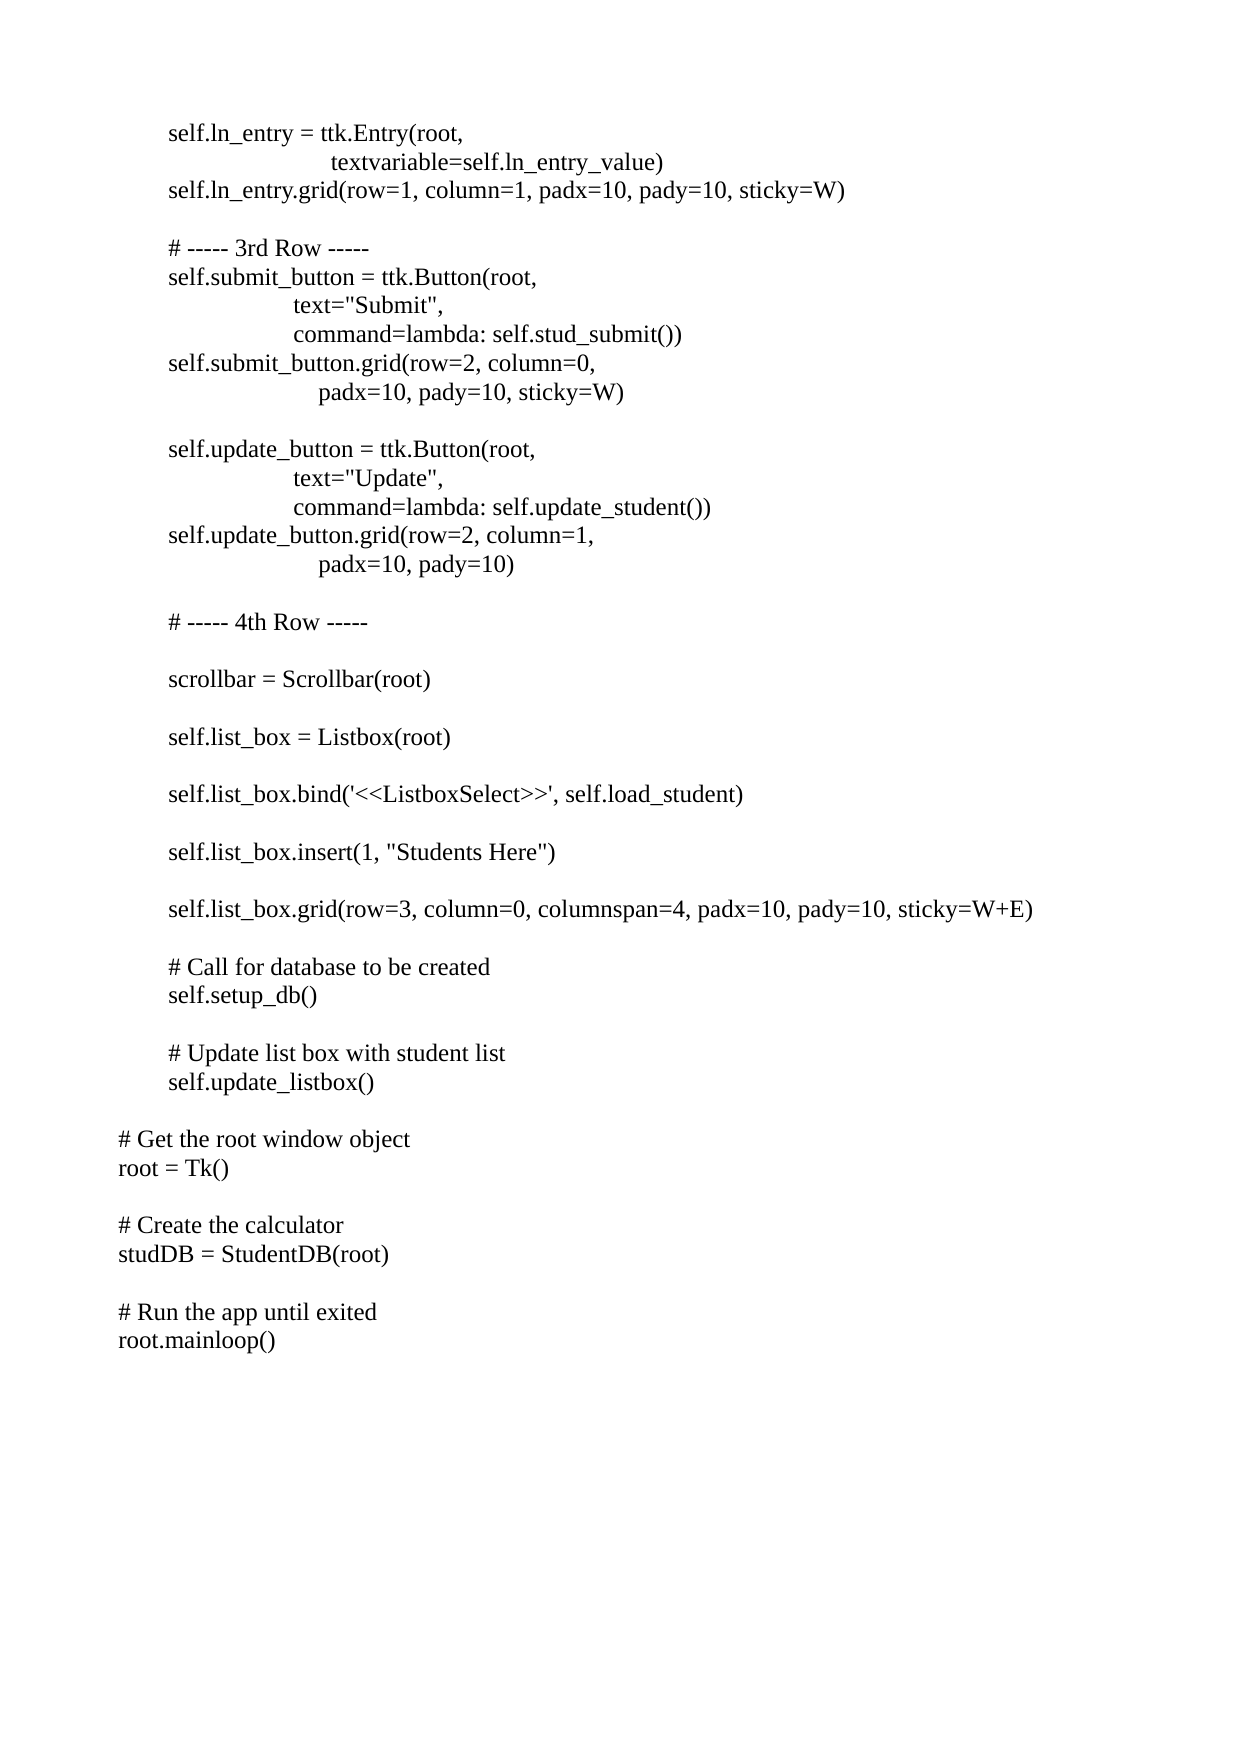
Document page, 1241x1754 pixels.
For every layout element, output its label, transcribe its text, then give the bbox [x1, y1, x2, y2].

text self.list_box.grid(row=3, column=0, columnspan=4, padx=10, pady=10, sticky=W+E) [118, 894, 1122, 923]
text self.ln_entry = ttk.Entry(root, [118, 118, 1122, 147]
text # Run the app until exited [118, 1297, 1122, 1326]
text self.update_listbox() [118, 1067, 1122, 1096]
text # Call for database to be created [118, 952, 1122, 981]
text self.update_button.grid(row=2, column=1, [118, 521, 1122, 549]
text root.mainloop() [118, 1326, 1122, 1354]
text text="Submit", [118, 291, 1122, 319]
text self.submit_button = ttk.Button(root, [118, 262, 1122, 291]
text self.list_box.bind('<<ListboxSelect>>', self.load_student) [118, 779, 1122, 808]
text # Update list box with student list [118, 1038, 1122, 1067]
text self.setup_db() [118, 981, 1122, 1009]
text command=lambda: self.stud_submit()) [118, 319, 1122, 348]
text padx=10, pady=10, sticky=W) [118, 377, 1122, 406]
text root = Tk() [118, 1153, 1122, 1182]
text self.list_box.insert(1, "Students Here") [118, 837, 1122, 866]
text padx=10, pady=10) [118, 549, 1122, 578]
text scrollbar = Scrollbar(root) [118, 664, 1122, 693]
text studDB = StudentDB(root) [118, 1239, 1122, 1268]
text # ----- 3rd Row ----- [118, 233, 1122, 262]
text self.list_box = Listbox(root) [118, 722, 1122, 751]
text # Get the root window object [118, 1124, 1122, 1153]
text command=lambda: self.update_student()) [118, 492, 1122, 521]
text self.submit_button.grid(row=2, column=0, [118, 348, 1122, 377]
text text="Update", [118, 463, 1122, 492]
text textvariable=self.ln_entry_value) [118, 147, 1122, 176]
text self.ln_entry.grid(row=1, column=1, padx=10, pady=10, sticky=W) [118, 176, 1122, 204]
text self.update_button = ttk.Button(root, [118, 434, 1122, 463]
text # ----- 4th Row ----- [118, 607, 1122, 636]
text # Create the calculator [118, 1211, 1122, 1239]
